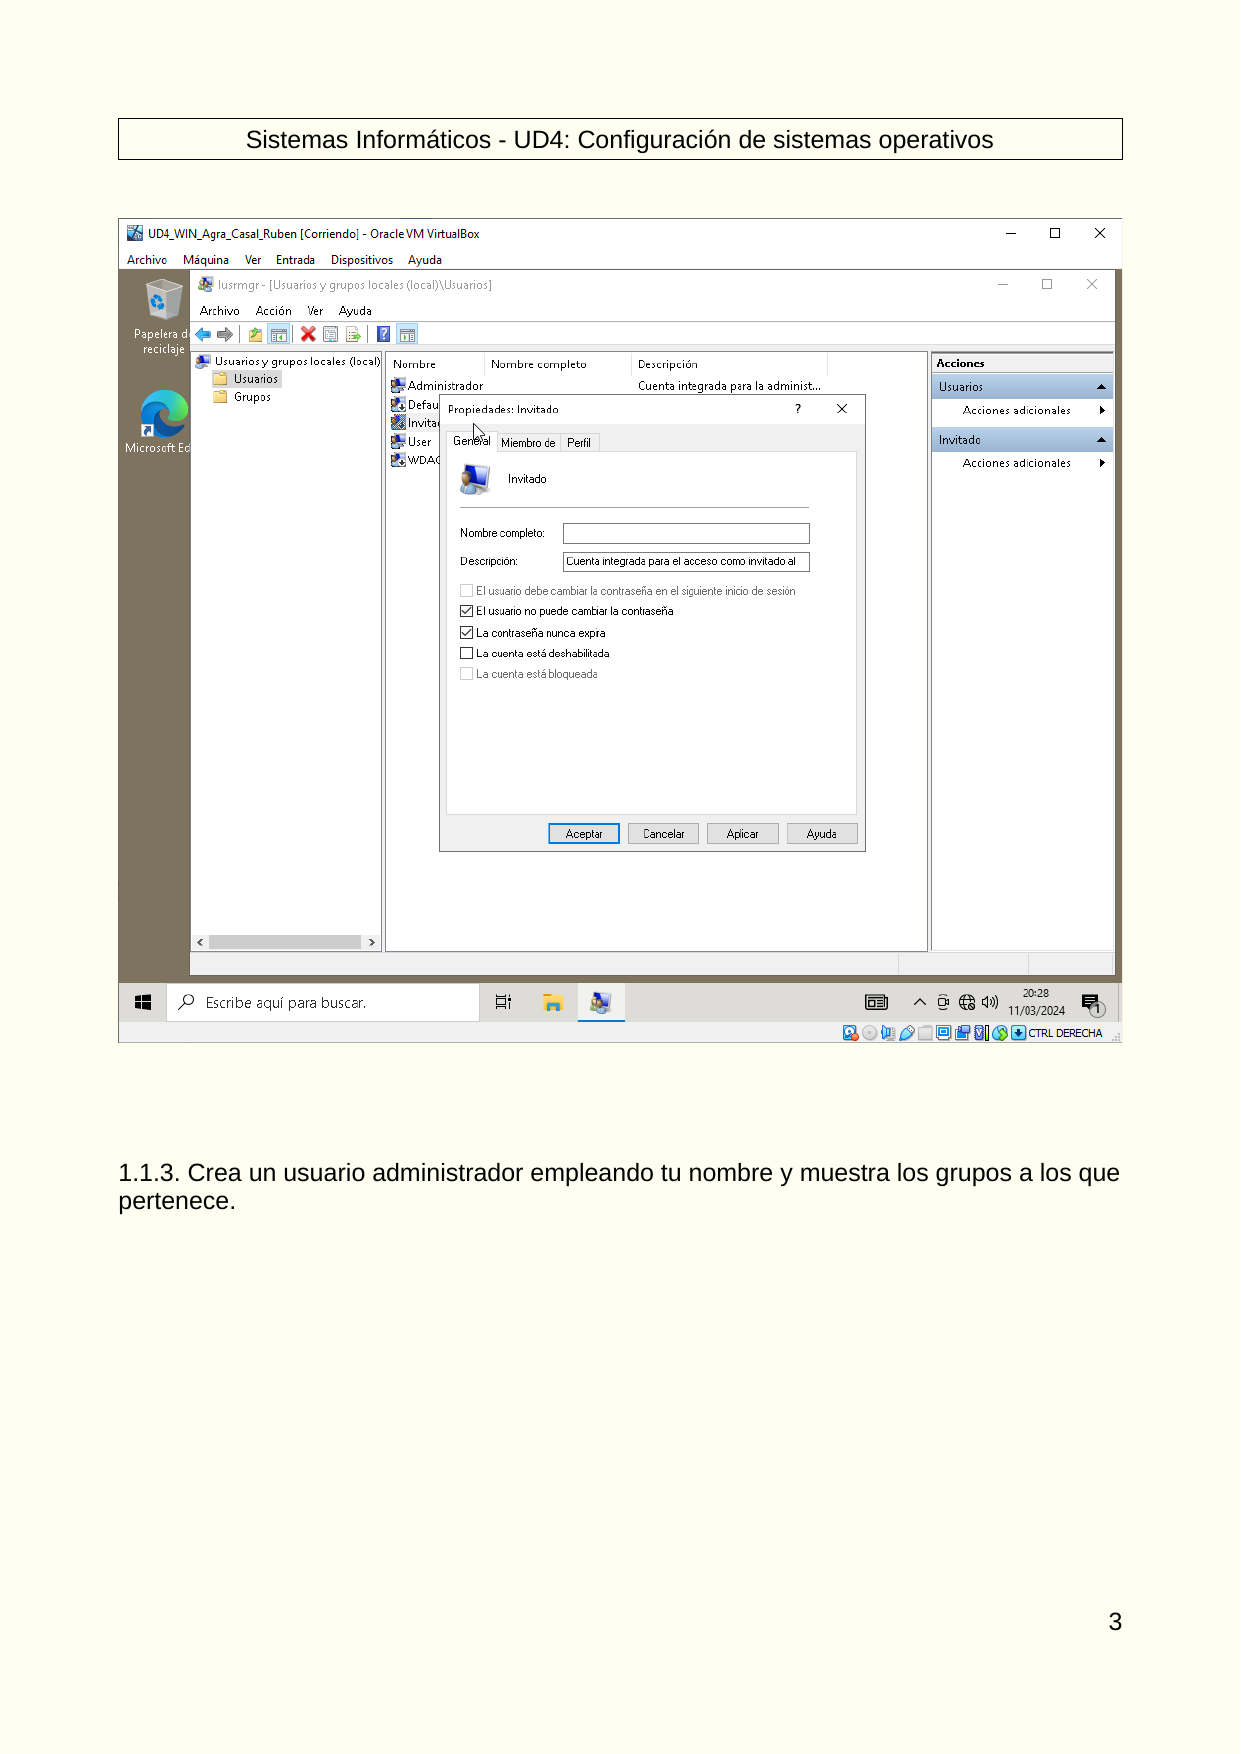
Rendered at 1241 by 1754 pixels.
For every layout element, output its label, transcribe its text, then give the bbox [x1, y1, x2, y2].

picture [118, 218, 1123, 1043]
text 1.1.3. Crea un usuario administrador empleando tu nombre y muestra los grupos a los que pertenece. [118, 1157, 1122, 1215]
